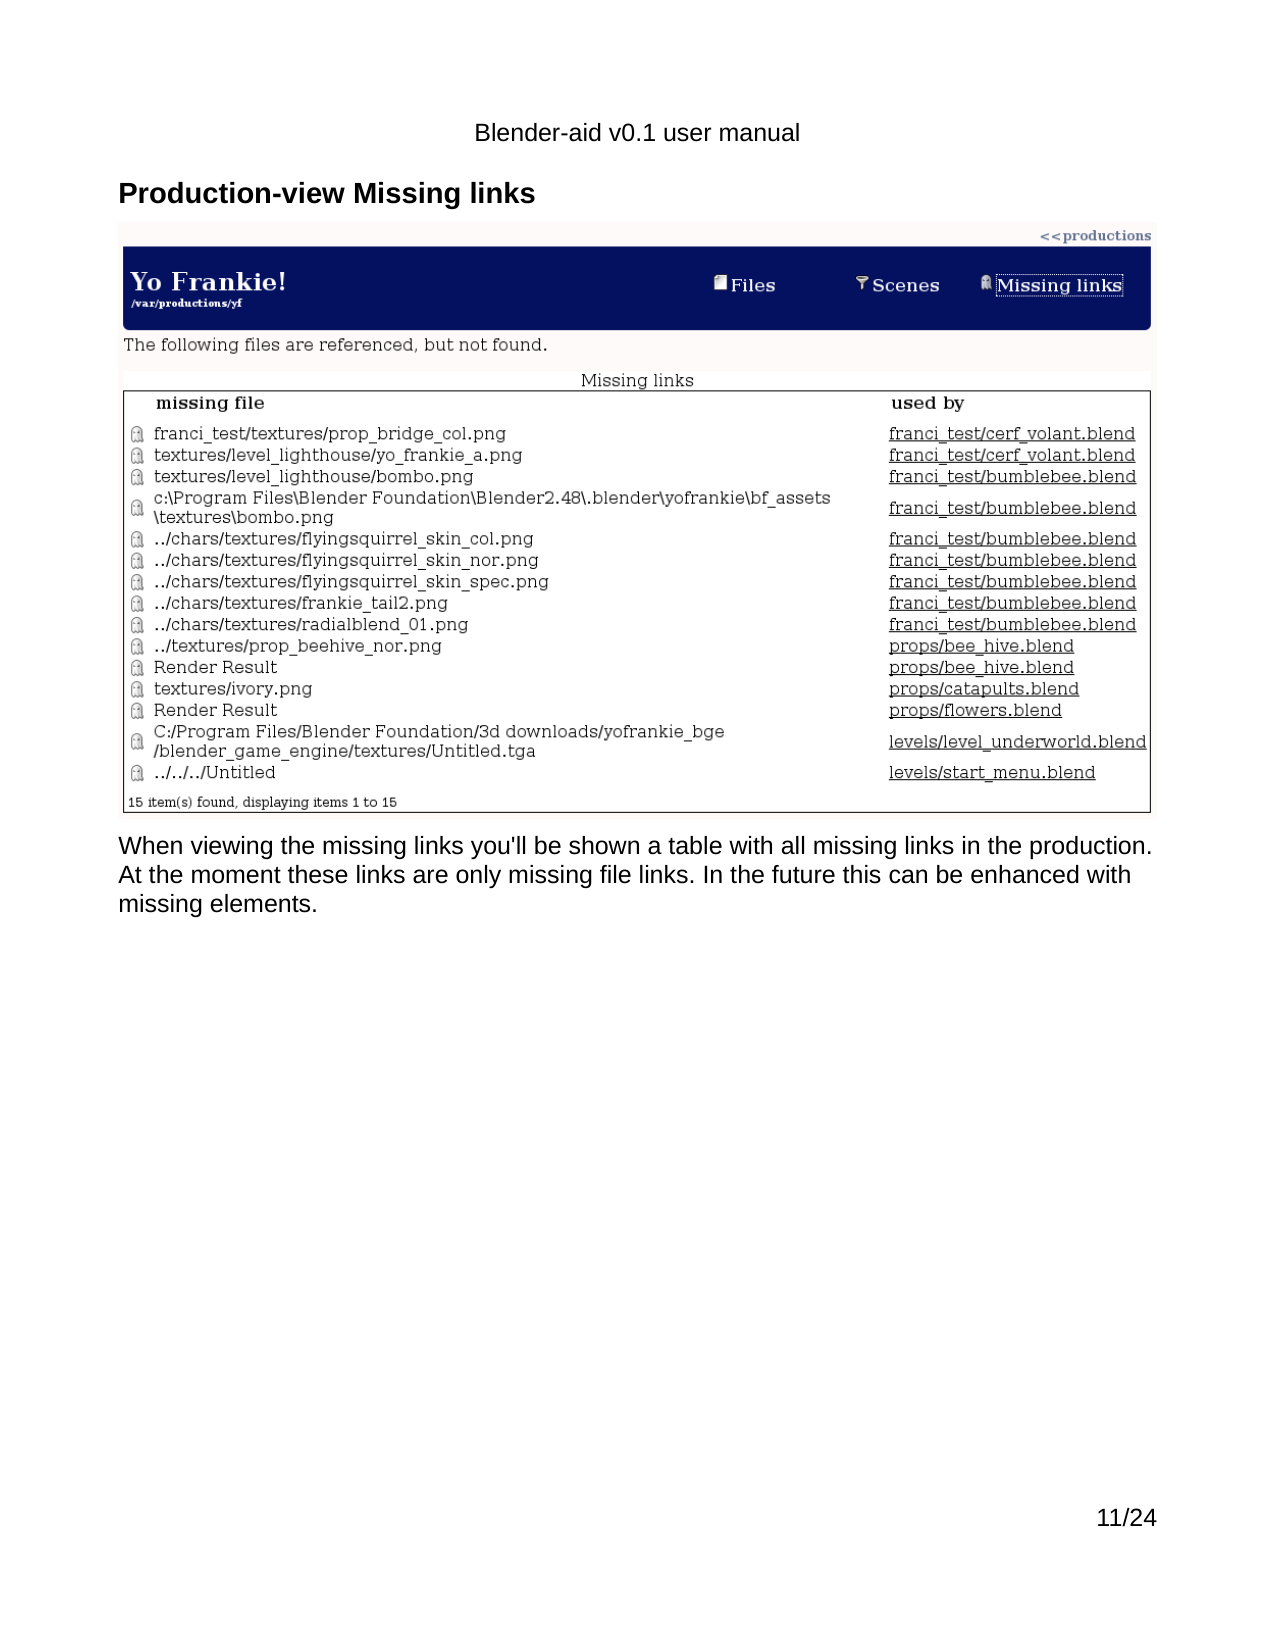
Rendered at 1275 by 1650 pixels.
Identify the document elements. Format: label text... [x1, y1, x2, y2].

subtitle Production-view Missing links [118, 176, 1157, 210]
text When viewing the missing links you'll be shown a table with all missing links in the production. At the moment these links are only missing file links. In the future this can be enhanced with missing elements. [118, 831, 1157, 917]
picture [118, 222, 1157, 819]
